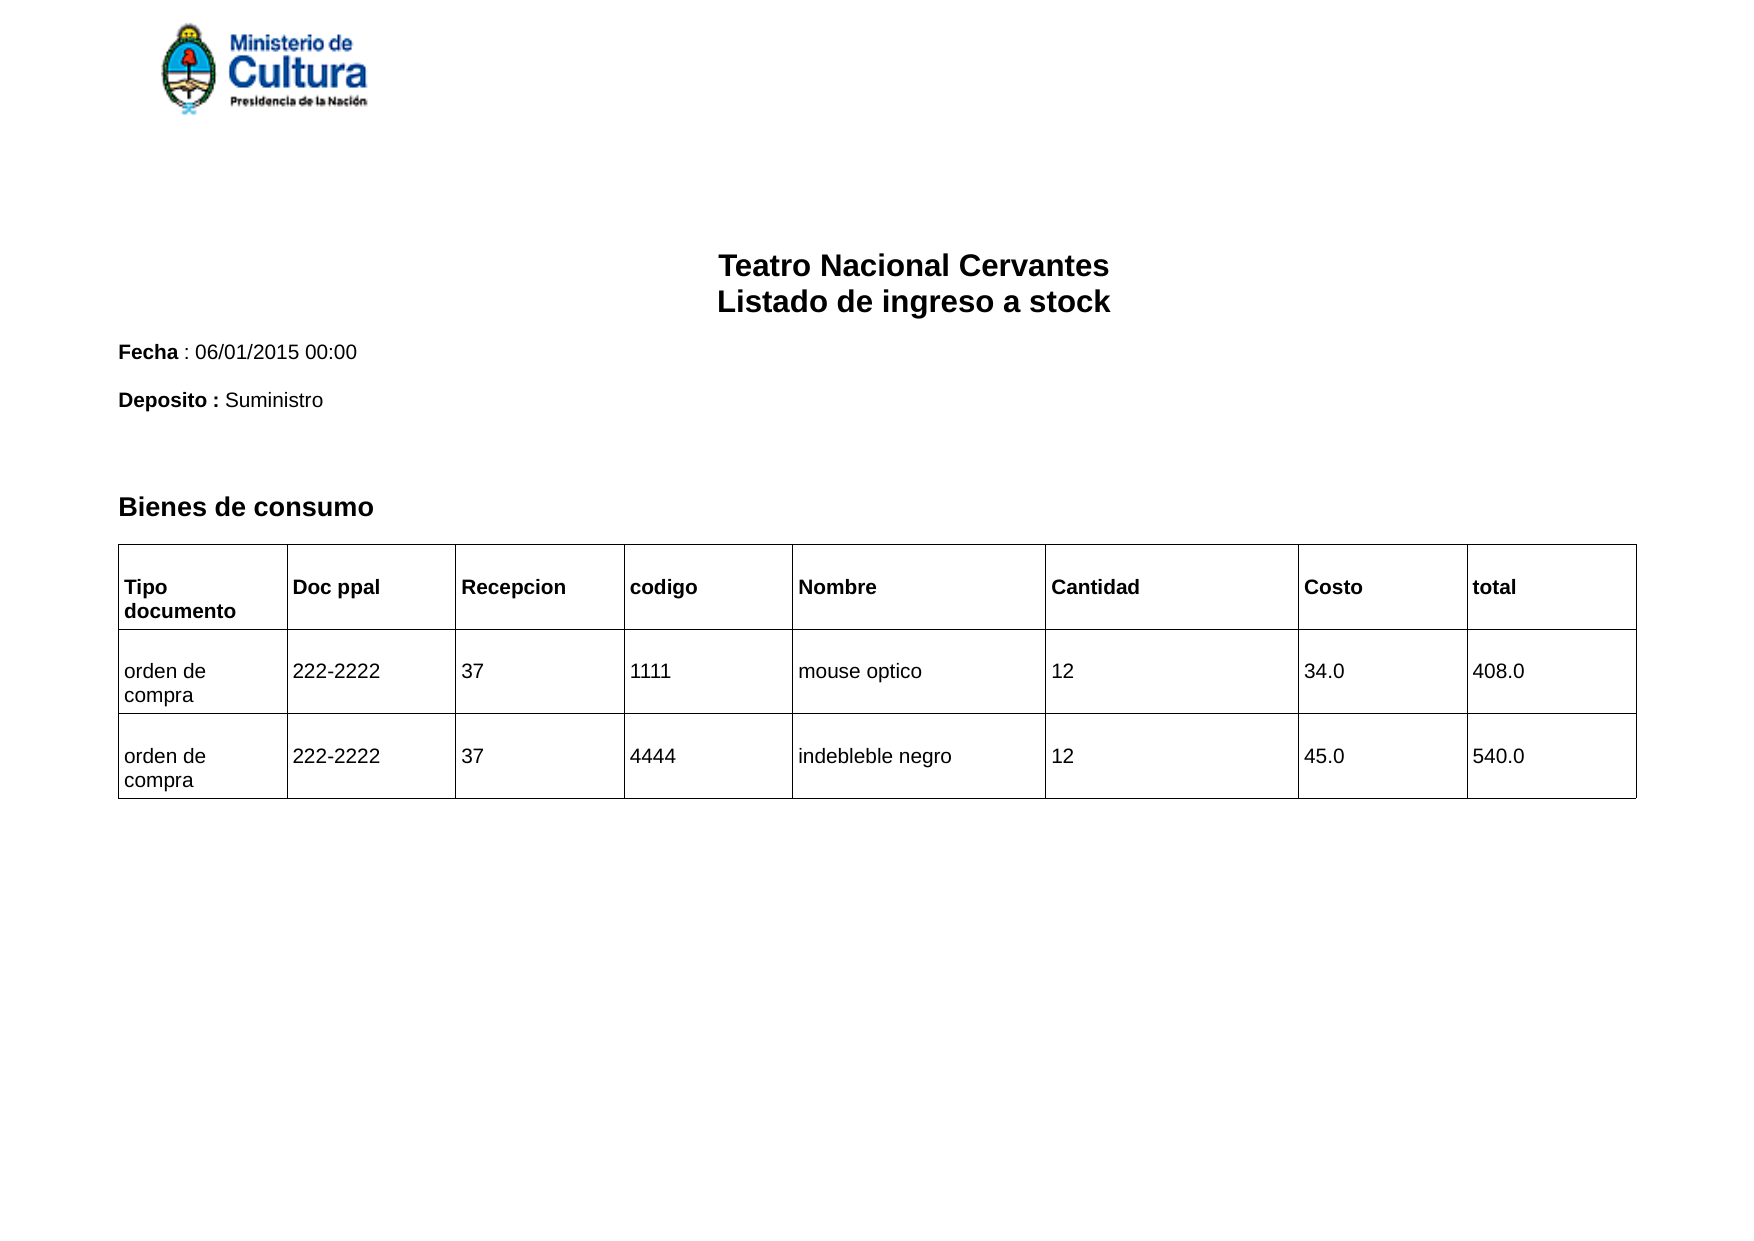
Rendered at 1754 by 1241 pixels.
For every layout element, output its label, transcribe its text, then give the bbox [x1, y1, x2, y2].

table_header total [1468, 545, 1636, 628]
text Bienes de consumo [118, 491, 1636, 522]
table_cell 222-2222 [288, 714, 455, 797]
table_header Costo [1299, 545, 1467, 628]
table_cell 4444 [625, 714, 792, 797]
table_cell 45.0 [1299, 714, 1467, 797]
table_cell 34.0 [1299, 630, 1467, 713]
table_header Cantidad [1046, 545, 1298, 628]
table_header Nombre [793, 545, 1045, 628]
table_cell indebleble negro [793, 714, 1045, 797]
text Deposito : Suministro [118, 388, 1636, 412]
text Listado de ingreso a stock [118, 283, 1636, 318]
table_cell orden de compra [119, 714, 287, 797]
table_header Doc ppal [288, 545, 455, 628]
text Fecha : 06/01/2015 00:00 [118, 340, 1636, 364]
table_cell mouse optico [793, 630, 1045, 713]
table_cell 222-2222 [288, 630, 455, 713]
table_header Tipo documento [119, 545, 287, 628]
table_header codigo [625, 545, 792, 628]
table_cell 12 [1046, 630, 1298, 713]
table_cell 408.0 [1468, 630, 1636, 713]
table_cell orden de compra [119, 630, 287, 713]
table_cell 540.0 [1468, 714, 1636, 797]
table_cell 1111 [625, 630, 792, 713]
table_header Recepcion [456, 545, 624, 628]
table_cell 37 [456, 630, 624, 713]
table_cell 12 [1046, 714, 1298, 797]
table_cell 37 [456, 714, 624, 797]
text Teatro Nacional Cervantes [118, 247, 1636, 283]
picture [132, 18, 399, 122]
